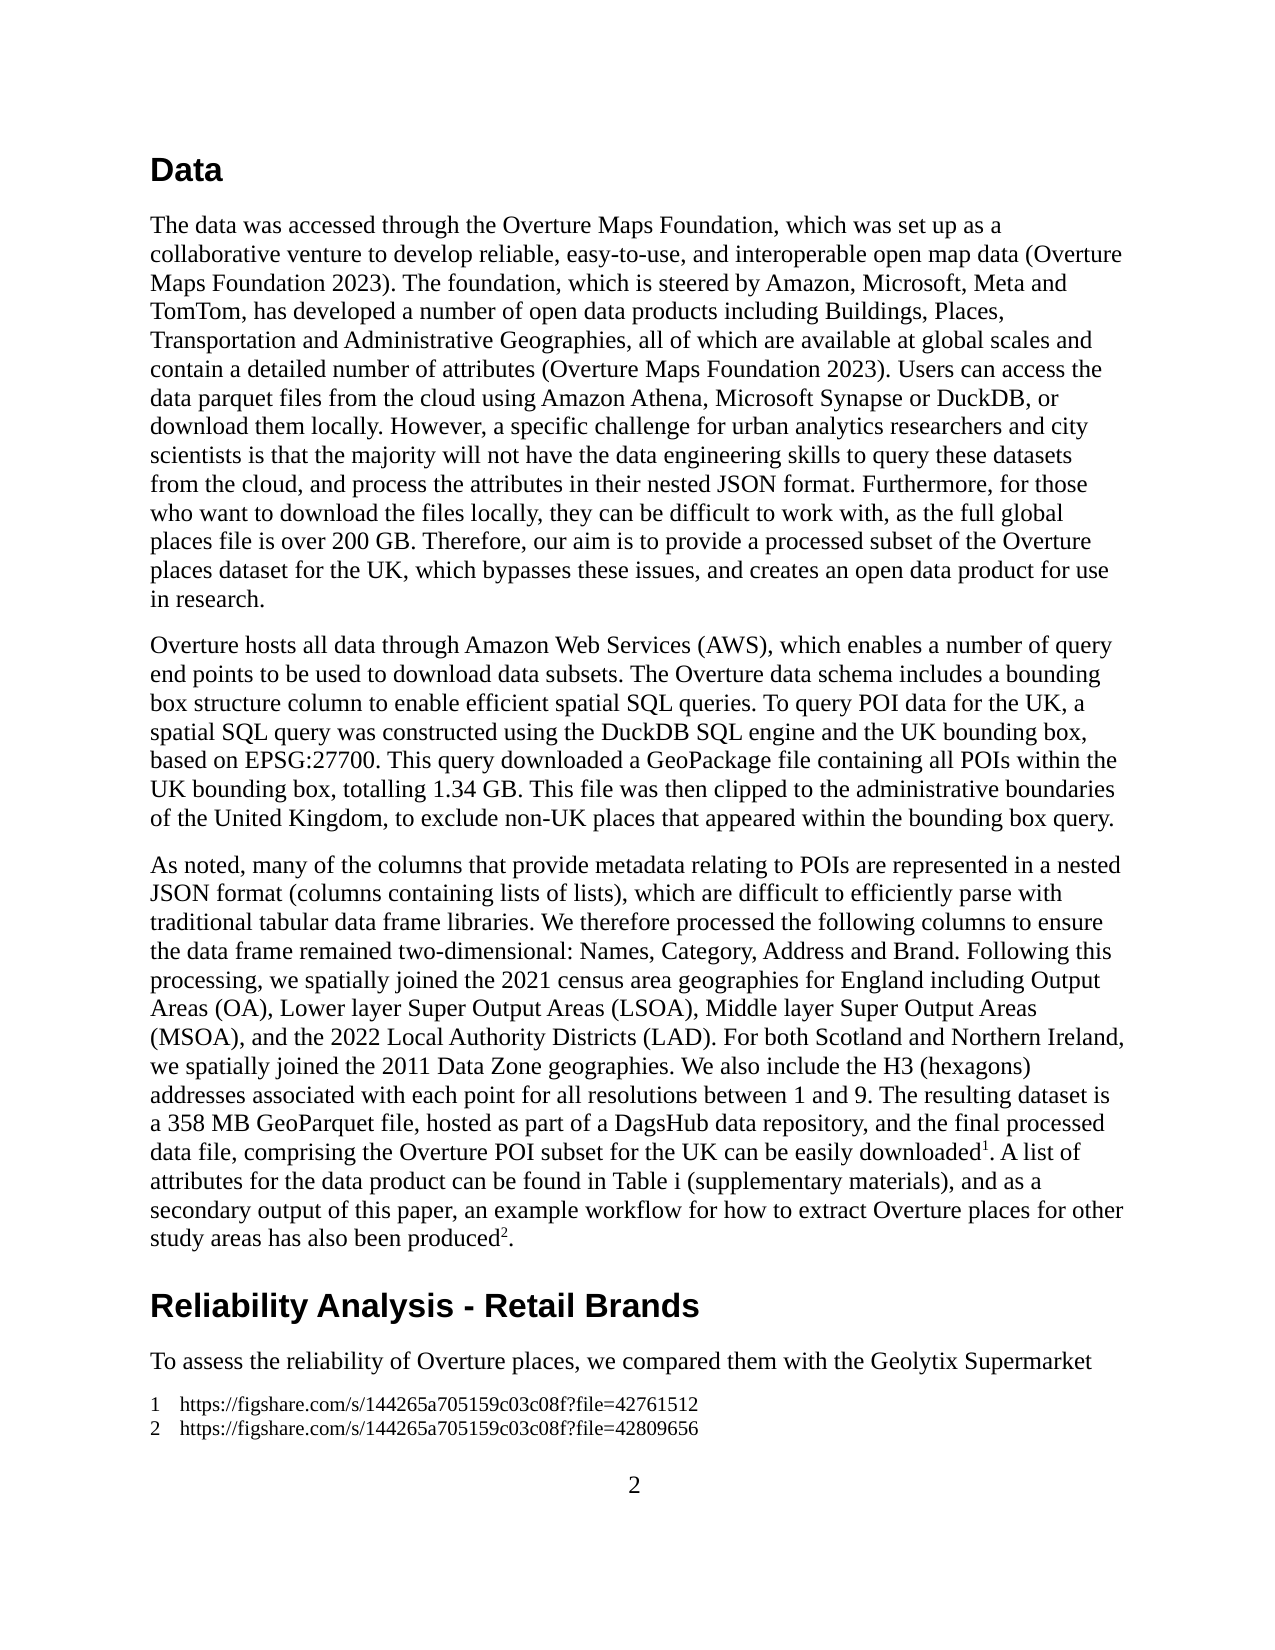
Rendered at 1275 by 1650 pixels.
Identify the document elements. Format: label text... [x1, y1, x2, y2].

text https://figshare.com/s/144265a705159c03c08f?file=42761512 [150, 1392, 1125, 1416]
text The data was accessed through the Overture Maps Foundation, which was set up as a collaborative venture to develop reliable, easy-to-use, and interoperable open map data (Overture Maps Foundation 2023). The foundation, which is steered by Amazon, Microsoft, Meta and TomTom, has developed a number of open data products including Buildings, Places, Transportation and Administrative Geographies, all of which are available at global scales and contain a detailed number of attributes (Overture Maps Foundation 2023). Users can access the data parquet files from the cloud using Amazon Athena, Microsoft Synapse or DuckDB, or download them locally. However, a specific challenge for urban analytics researchers and city scientists is that the majority will not have the data engineering skills to query these datasets from the cloud, and process the attributes in their nested JSON format. Furthermore, for those who want to download the files locally, they can be difficult to work with, as the full global places file is over 200 GB. Therefore, our aim is to provide a processed subset of the Overture places dataset for the UK, which bypasses these issues, and creates an open data product for use in research. [150, 210, 1125, 613]
text Overture hosts all data through Amazon Web Services (AWS), which enables a number of query end points to be used to download data subsets. The Overture data schema includes a bounding box structure column to enable efficient spatial SQL queries. To query POI data for the UK, a spatial SQL query was constructed using the DuckDB SQL engine and the UK bounding box, based on EPSG:27700. This query downloaded a GeoPackage file containing all POIs within the UK bounding box, totalling 1.34 GB. This file was then clipped to the administrative boundaries of the United Kingdom, to exclude non-UK places that appeared within the bounding box query. [150, 631, 1125, 832]
text https://figshare.com/s/144265a705159c03c08f?file=42809656 [150, 1416, 1125, 1440]
text As noted, many of the columns that provide metadata relating to POIs are represented in a nested JSON format (columns containing lists of lists), which are difficult to efficiently parse with traditional tabular data frame libraries. We therefore processed the following columns to ensure the data frame remained two-dimensional: Names, Category, Address and Brand. Following this processing, we spatially joined the 2021 census area geographies for England including Output Areas (OA), Lower layer Super Output Areas (LSOA), Middle layer Super Output Areas (MSOA), and the 2022 Local Authority Districts (LAD). For both Scotland and Northern Ireland, we spatially joined the 2011 Data Zone geographies. We also include the H3 (hexagons) addresses associated with each point for all resolutions between 1 and 9. The resulting dataset is a 358 MB GeoParquet file, hosted as part of a DagsHub data repository, and the final processed data file, comprising the Overture POI subset for the UK can be easily downloaded. A list of attributes for the data product can be found in Table i (supplementary materials), and as a secondary output of this paper, an example workflow for how to extract Overture places for other study areas has also been produced. [150, 850, 1125, 1252]
text To assess the reliability of Overture places, we compared them with the Geolytix Supermarket [150, 1346, 1125, 1375]
subtitle Reliability Analysis - Retail Brands [150, 1286, 1125, 1325]
subtitle Data [150, 150, 1125, 189]
